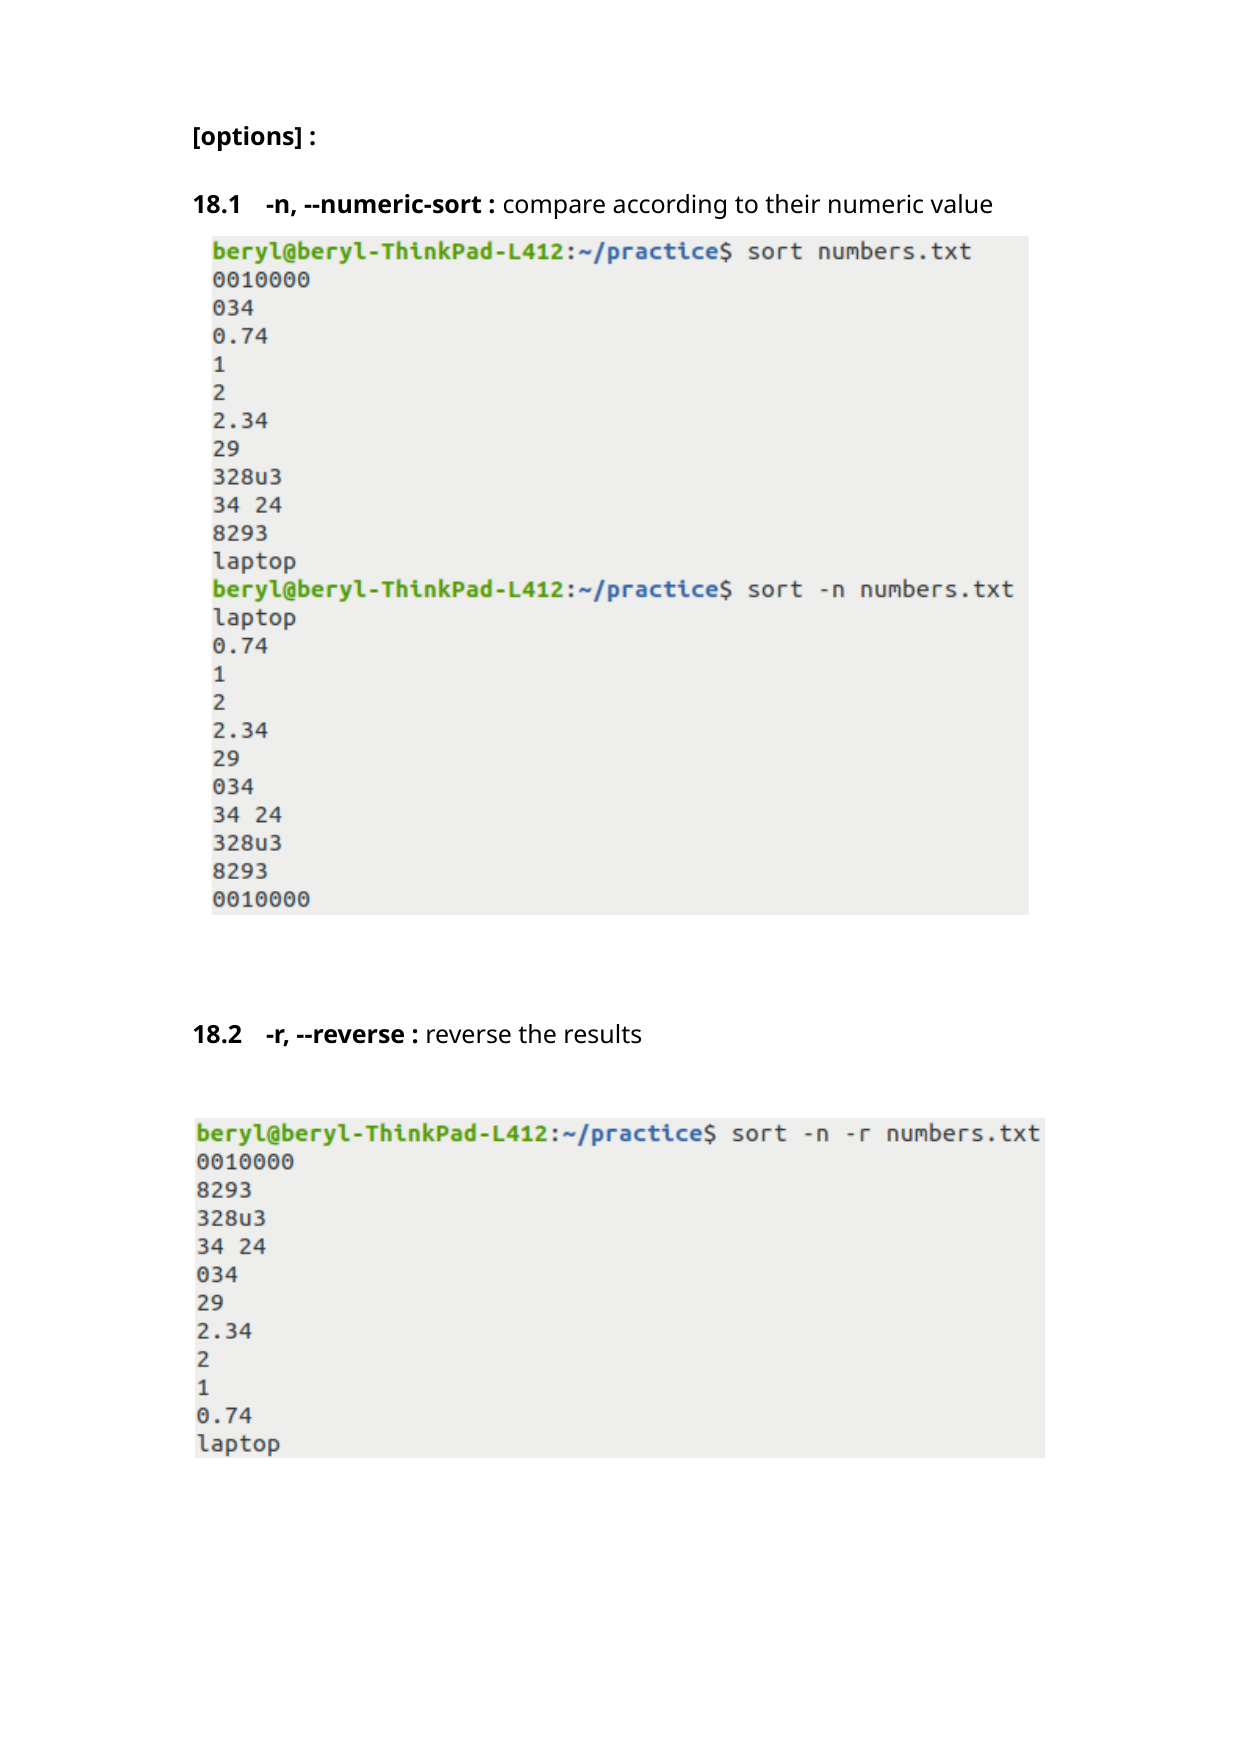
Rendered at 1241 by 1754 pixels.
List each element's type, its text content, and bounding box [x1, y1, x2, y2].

text [options] : 18.1 -n, --numeric-sort : compare according to their numeric value [118, 118, 1122, 1017]
picture [211, 236, 1029, 915]
picture [195, 1118, 1045, 1458]
text 18.2 -r, --reverse : reverse the results [118, 1017, 1122, 1051]
